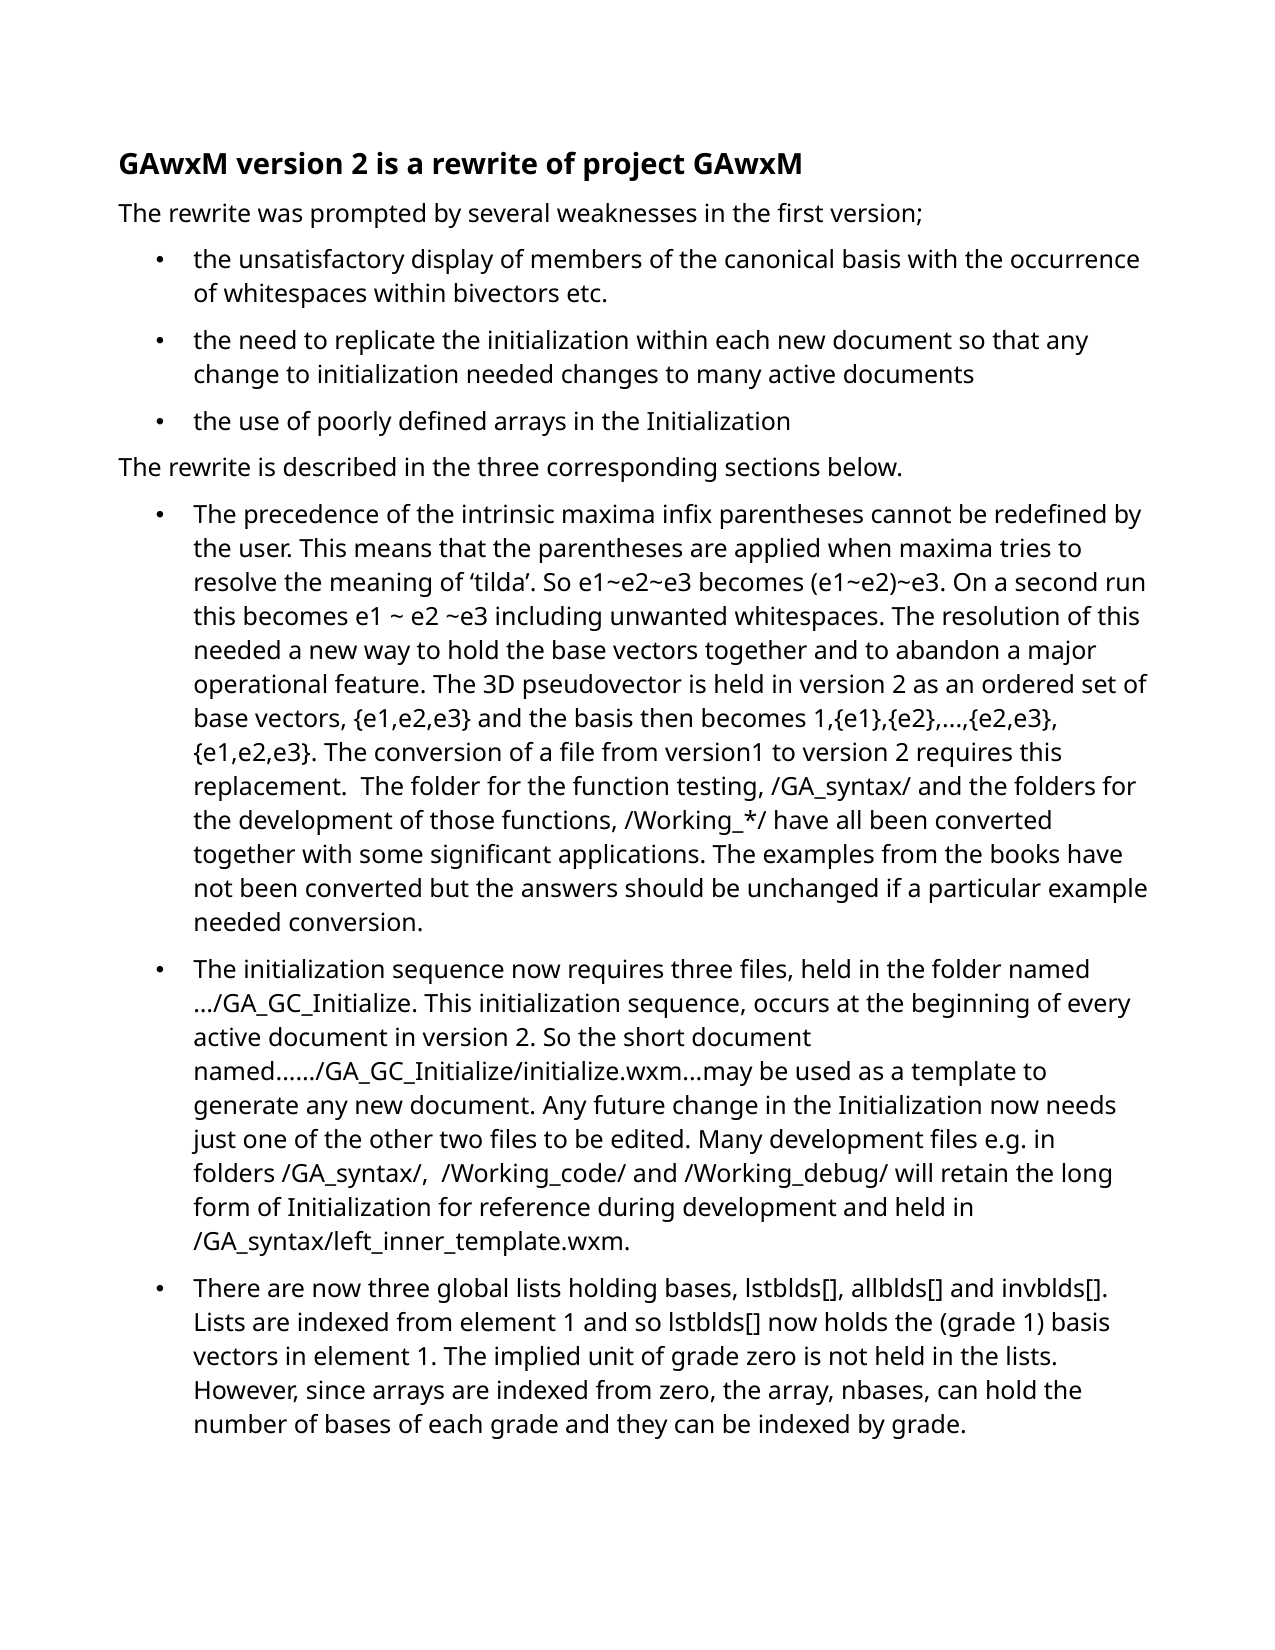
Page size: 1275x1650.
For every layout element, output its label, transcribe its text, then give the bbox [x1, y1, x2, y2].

text The rewrite is described in the three corresponding sections below. [118, 450, 1157, 484]
list the need to replicate the initialization within each new document so that any change to initialization needed changes to many active documents [156, 322, 1157, 391]
list There are now three global lists holding bases, lstblds[], allblds[] and invblds[]. Lists are indexed from element 1 and so lstblds[] now holds the (grade 1) basis vectors in element 1. The implied unit of grade zero is not held in the lists. However, since arrays are indexed from zero, the array, nbases, can hold the number of bases of each grade and they can be indexed by grade. [156, 1271, 1157, 1441]
subtitle ­GAwxM version 2 is a rewrite of project GAwxM [118, 143, 1157, 183]
list The precedence of the intrinsic maxima infix parentheses cannot be redefined by the user. This means that the parentheses are applied when maxima tries to resolve the meaning of ‘tilda’. So e1~e2~e3 becomes (e1~e2)~e3. On a second run this becomes e1 ~ e2 ~e3 including unwanted whitespaces. The resolution of this needed a new way to hold the base vectors together and to abandon a major operational feature. The 3D pseudovector is held in version 2 as an ordered set of base vectors, {e1,e2,e3} and the basis then becomes 1,{e1},{e2},...,{e2,e3},{e1,e2,e3}. The conversion of a file from version1 to version 2 requires this replacement. The folder for the function testing, /GA_syntax/ and the folders for the development of those functions, /Working_*/ have all been converted together with some significant applications. The examples from the books have not been converted but the answers should be unchanged if a particular example needed conversion. [156, 496, 1157, 939]
list the use of poorly defined arrays in the Initialization [156, 403, 1157, 437]
list the unsatisfactory display of members of the canonical basis with the occurrence of whitespaces within bivectors etc. [156, 242, 1157, 310]
text The rewrite was prompted by several weaknesses in the first version; [118, 195, 1157, 229]
list The initialization sequence now requires three files, held in the folder named …/GA_GC_Initialize. This initialization sequence, occurs at the beginning of every active document in version 2. So the short document named...…/GA_GC_Initialize/initialize.wxm...may be used as a template to generate any new document. Any future change in the Initialization now needs just one of the other two files to be edited. Many development files e.g. in folders /GA_syntax/, /Working_code/ and /Working_debug/ will retain the long form of Initialization for reference during development and held in /GA_syntax/left_inner_template.wxm. [156, 952, 1157, 1258]
